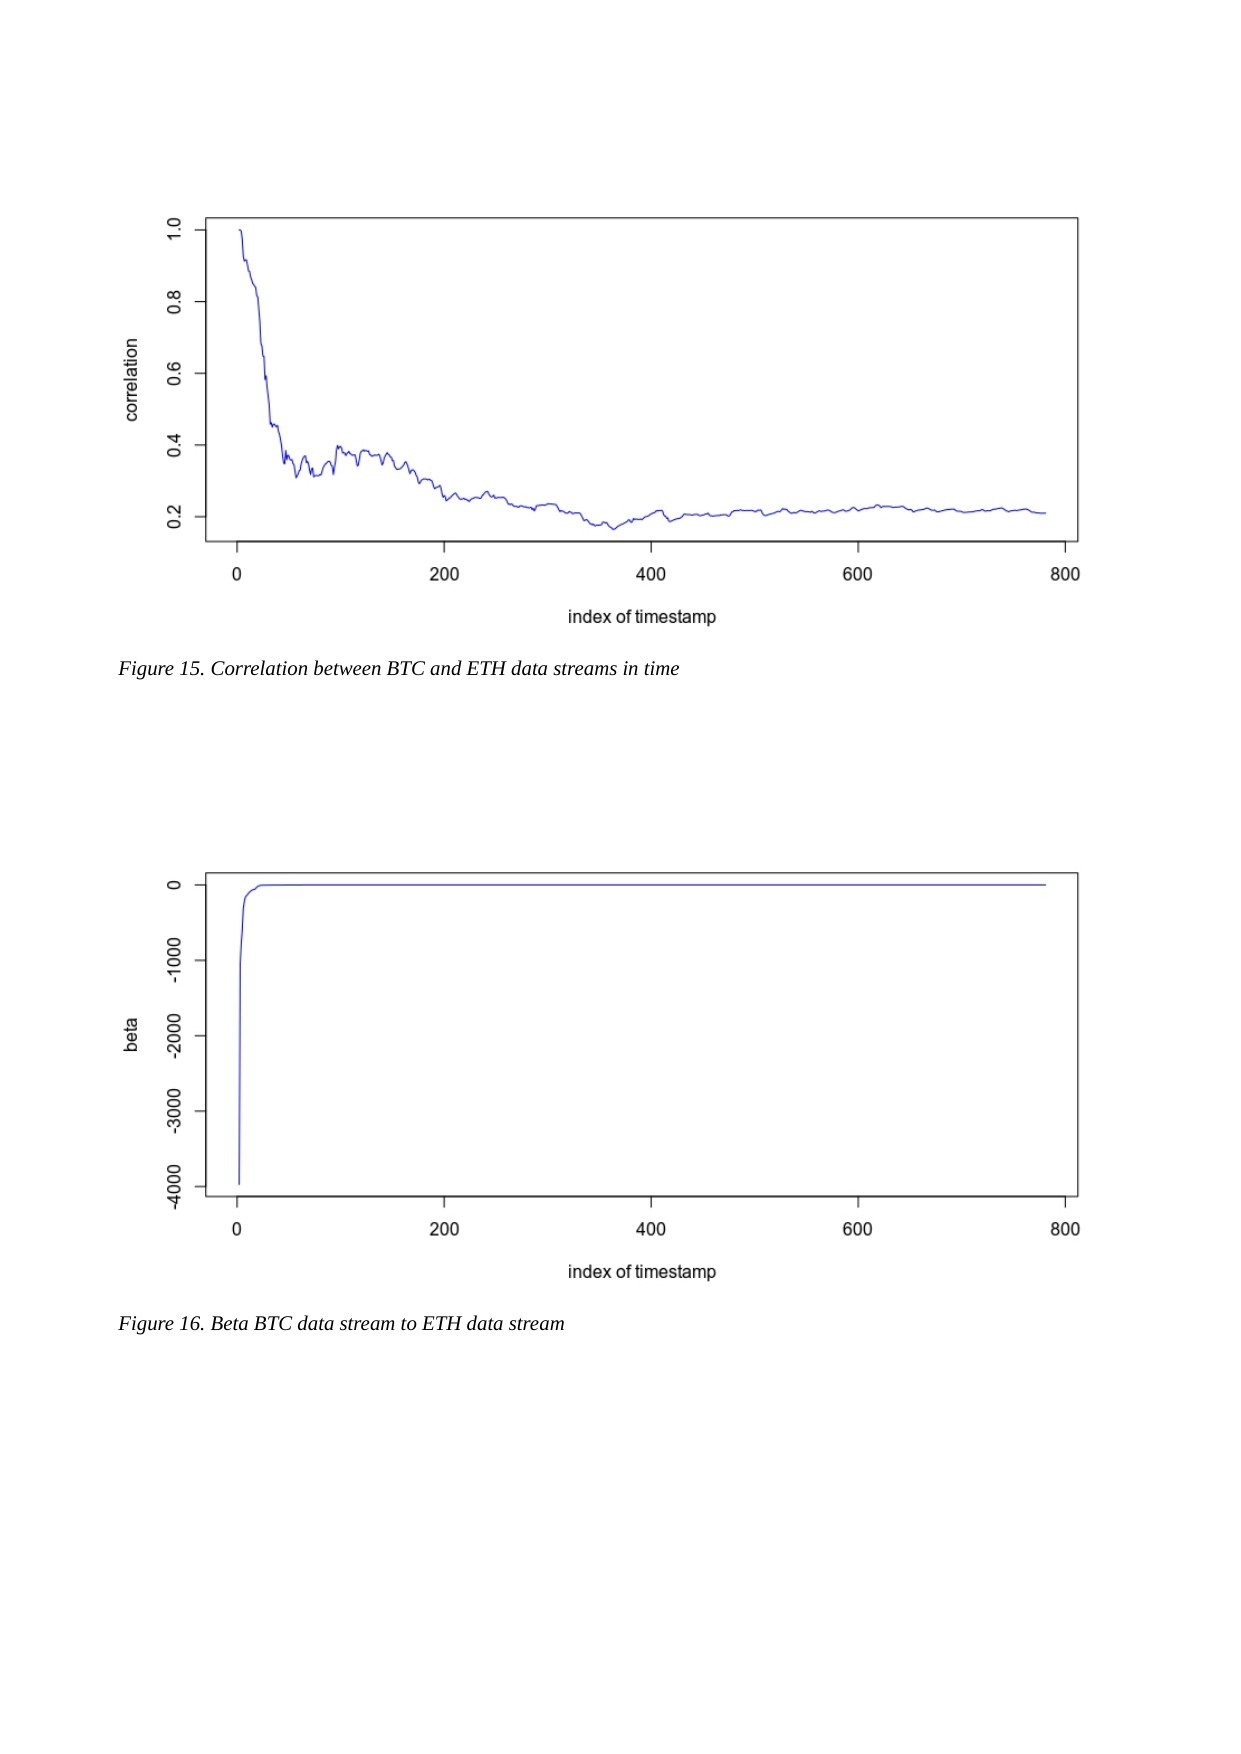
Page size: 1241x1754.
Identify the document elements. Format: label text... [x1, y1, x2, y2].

text Figure 15. Correlation between BTC and ETH data streams in time [118, 651, 1122, 680]
text Figure 16. Beta BTC data stream to ETH data stream [118, 1306, 1122, 1335]
picture [118, 785, 1123, 1306]
picture [118, 130, 1123, 651]
